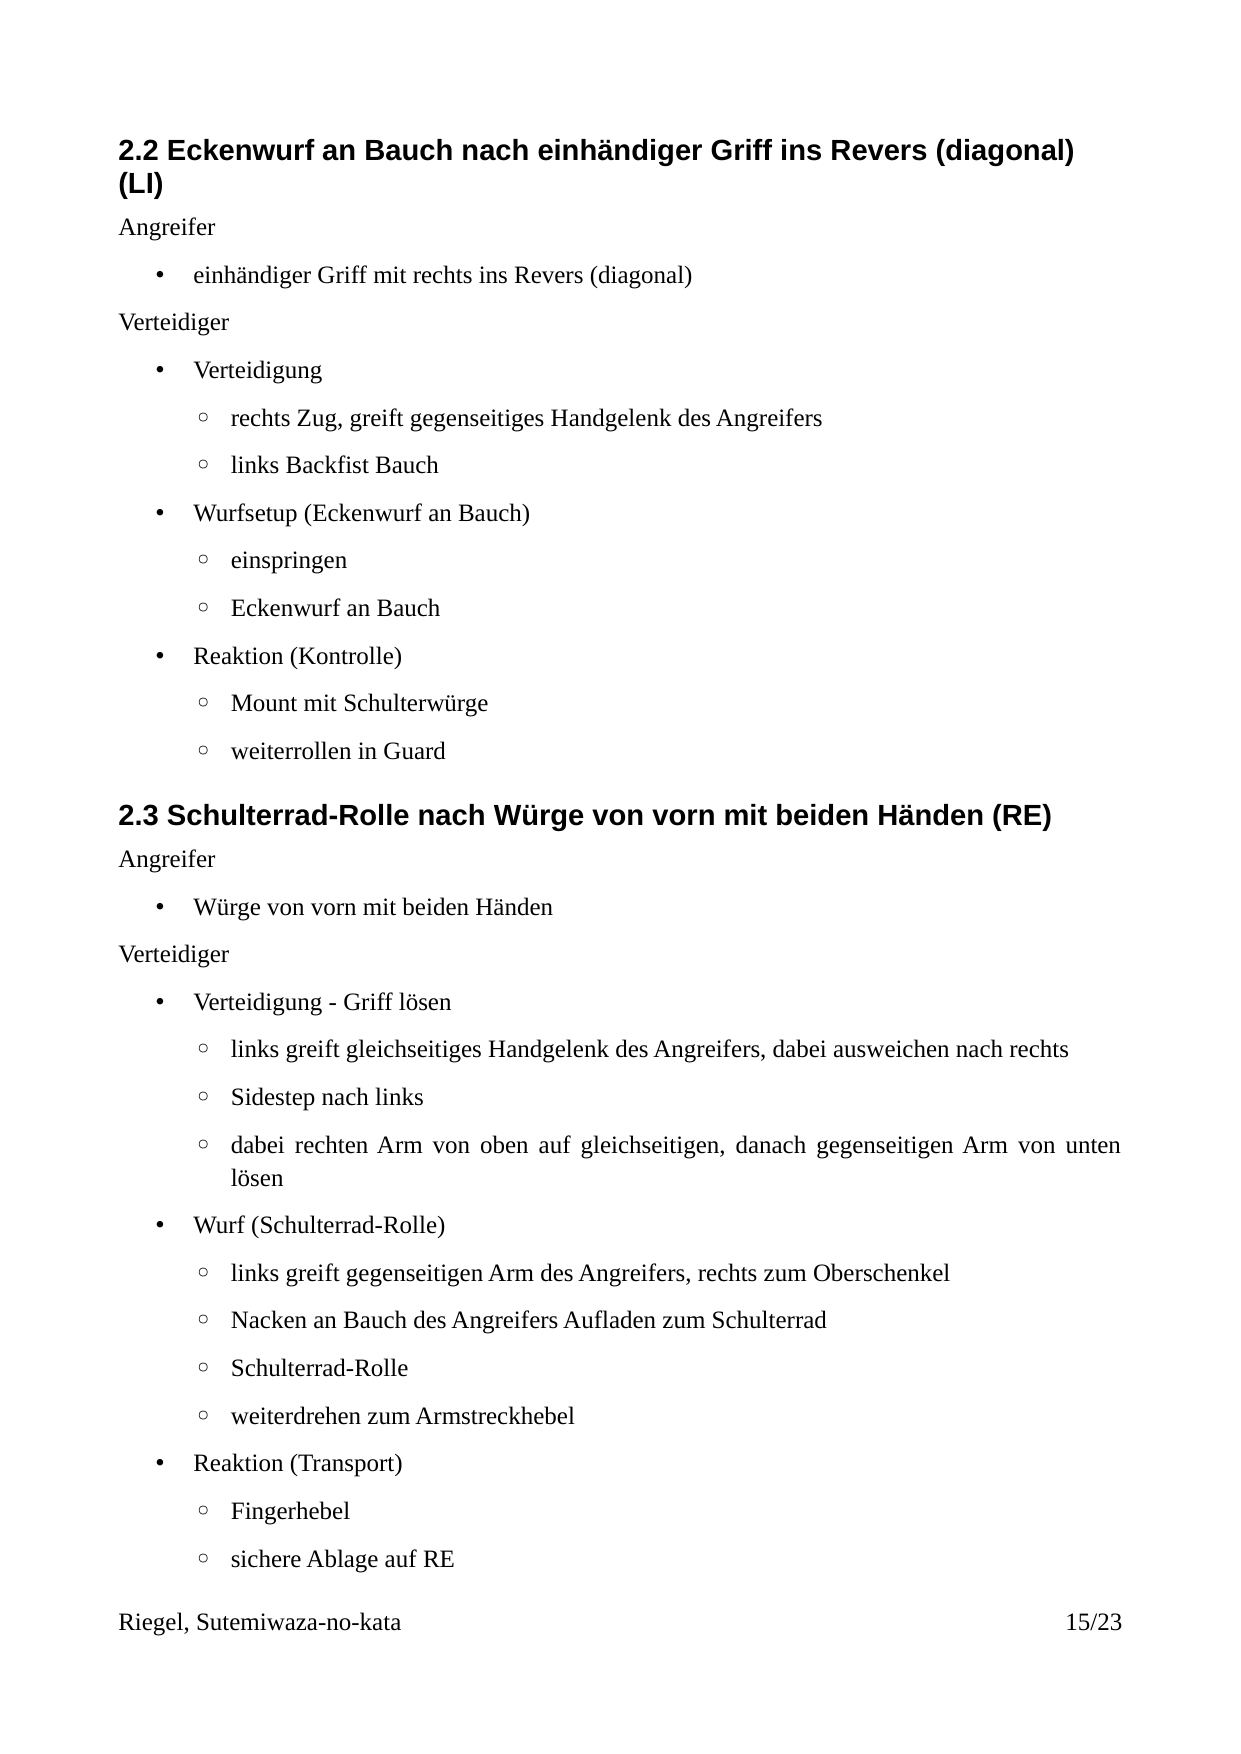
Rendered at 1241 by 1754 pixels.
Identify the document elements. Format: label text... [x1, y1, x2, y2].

text Angreifer [118, 212, 1122, 241]
list Sidestep nach links [193, 1082, 1122, 1111]
list Reaktion (Kontrolle) [156, 641, 1122, 669]
list Fingerhebel [193, 1496, 1122, 1525]
text Verteidiger [118, 307, 1122, 336]
list Mount mit Schulterwürge [193, 688, 1122, 717]
list Wurfsetup (Eckenwurf an Bauch) [156, 498, 1122, 527]
list Eckenwurf an Bauch [193, 593, 1122, 622]
list Nacken an Bauch des Angreifers Aufladen zum Schulterrad [193, 1306, 1122, 1334]
list Würge von vorn mit beiden Händen [156, 892, 1122, 921]
list Reaktion (Transport) [156, 1448, 1122, 1477]
list sichere Ablage auf RE [193, 1544, 1122, 1572]
list weiterdrehen zum Armstreckhebel [193, 1401, 1122, 1429]
list rechts Zug, greift gegenseitiges Handgelenk des Angreifers [193, 403, 1122, 431]
list links greift gleichseitiges Handgelenk des Angreifers, dabei ausweichen nach rechts [193, 1034, 1122, 1063]
text Verteidiger [118, 939, 1122, 968]
list links Backfist Bauch [193, 450, 1122, 479]
list links greift gegenseitigen Arm des Angreifers, rechts zum Oberschenkel [193, 1258, 1122, 1287]
list Verteidigung - Griff lösen [156, 987, 1122, 1016]
list Wurf (Schulterrad-Rolle) [156, 1210, 1122, 1239]
list einspringen [193, 546, 1122, 574]
text Angreifer [118, 844, 1122, 873]
list dabei rechten Arm von oben auf gleichseitigen, danach gegenseitigen Arm von unten lösen [193, 1130, 1122, 1192]
subtitle 2.2 Eckenwurf an Bauch nach einhändiger Griff ins Revers (diagonal) (LI) [118, 133, 1122, 200]
list weiterrollen in Guard [193, 736, 1122, 765]
subtitle 2.3 Schulterrad-Rolle nach Würge von vorn mit beiden Händen (RE) [118, 798, 1122, 832]
list Verteidigung [156, 355, 1122, 384]
list einhändiger Griff mit rechts ins Revers (diagonal) [156, 260, 1122, 289]
list Schulterrad-Rolle [193, 1353, 1122, 1382]
